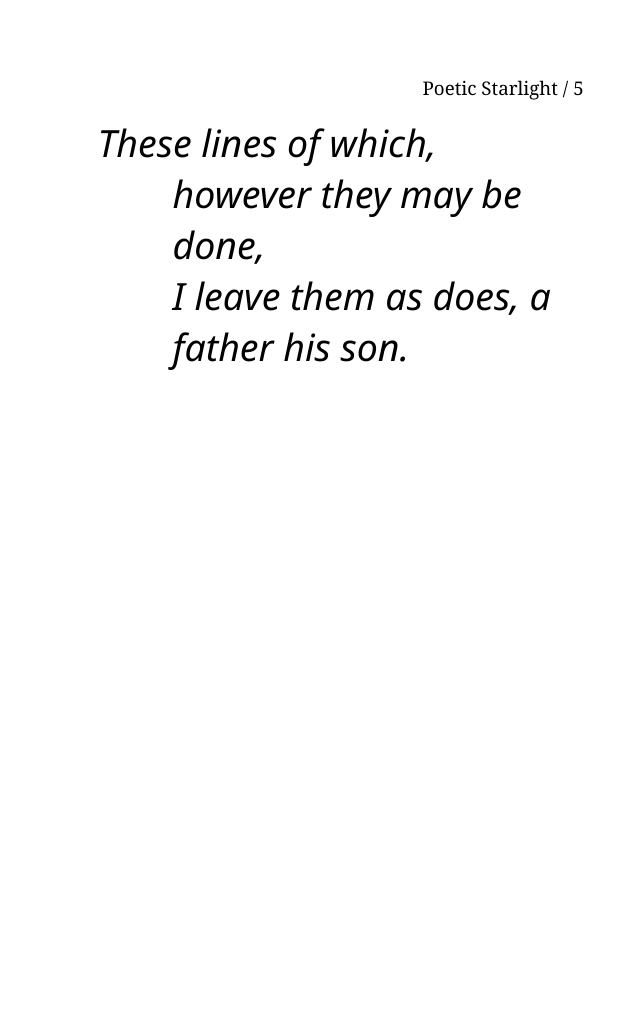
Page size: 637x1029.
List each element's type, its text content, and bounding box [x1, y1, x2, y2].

subtitle These lines of which, however they may be done, I leave them as does, a father his son. [97, 117, 583, 372]
